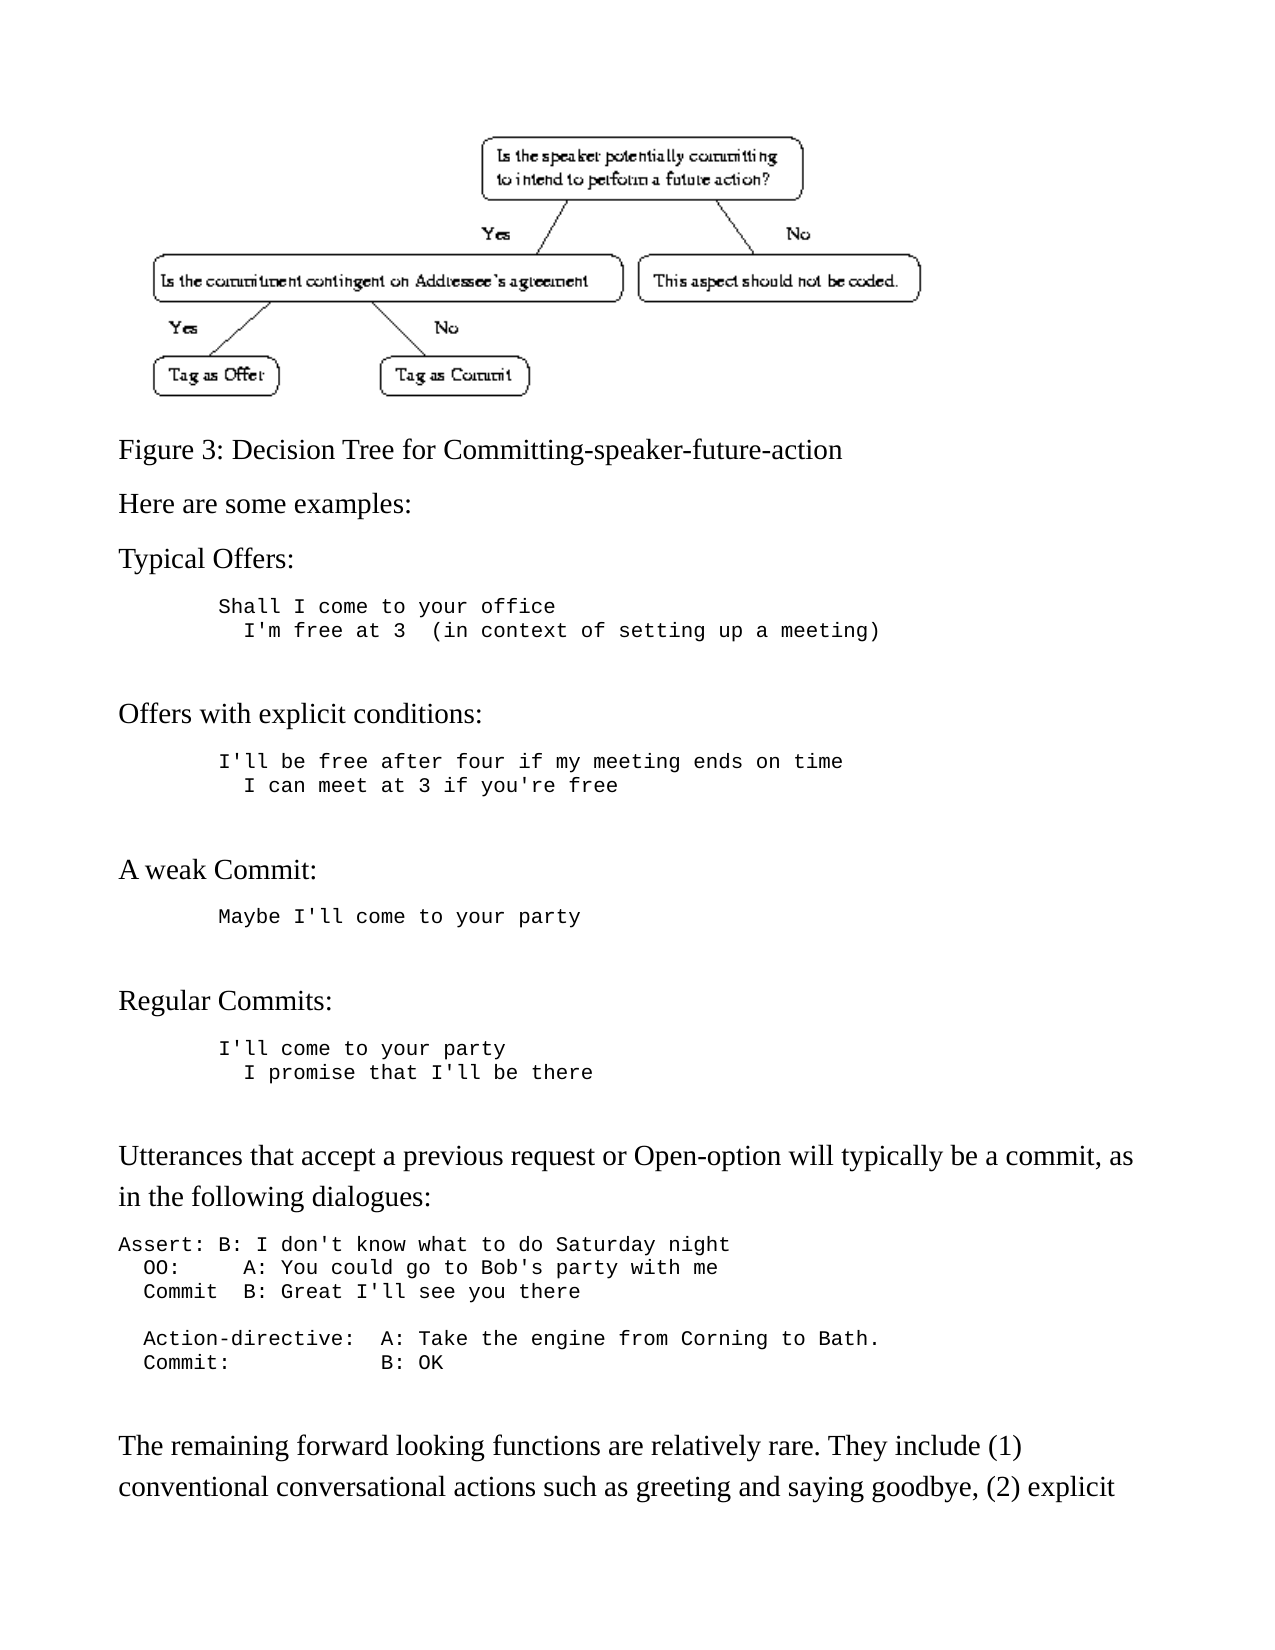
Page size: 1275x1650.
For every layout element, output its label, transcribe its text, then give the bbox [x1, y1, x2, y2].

text Commit B: Great I'll see you there [118, 1281, 1157, 1304]
text Offers with explicit conditions: [118, 697, 1157, 730]
text Maybe I'll come to your party [118, 907, 1157, 930]
text I promise that I'll be there [118, 1062, 1157, 1085]
text I'll come to your party [118, 1038, 1157, 1062]
text OO: A: You could go to Bob's party with me [118, 1257, 1157, 1281]
text Commit: B: OK [118, 1352, 1157, 1375]
text Here are some examples: [118, 487, 1157, 520]
picture [130, 118, 976, 420]
text A weak Commit: [118, 852, 1157, 885]
text Regular Commits: [118, 983, 1157, 1017]
text Figure 3: Decision Tree for Committing-speaker-future-action [118, 118, 1157, 465]
text Utterances that accept a previous request or Open-option will typically be a commit, as in the following dialogues: [118, 1138, 1157, 1212]
text Shall I come to your office [118, 596, 1157, 620]
text The remaining forward looking functions are relatively rare. They include (1) conventional conversational actions such as greeting and saying goodbye, (2) explicit [118, 1428, 1157, 1502]
text Action-directive: A: Take the engine from Corning to Bath. [118, 1328, 1157, 1352]
text I'm free at 3 (in context of setting up a meeting) [118, 620, 1157, 643]
text I can meet at 3 if you're free [118, 775, 1157, 799]
text I'll be free after four if my meeting ends on time [118, 751, 1157, 775]
text Assert: B: I don't know what to do Saturday night [118, 1233, 1157, 1257]
text Typical Offers: [118, 541, 1157, 575]
